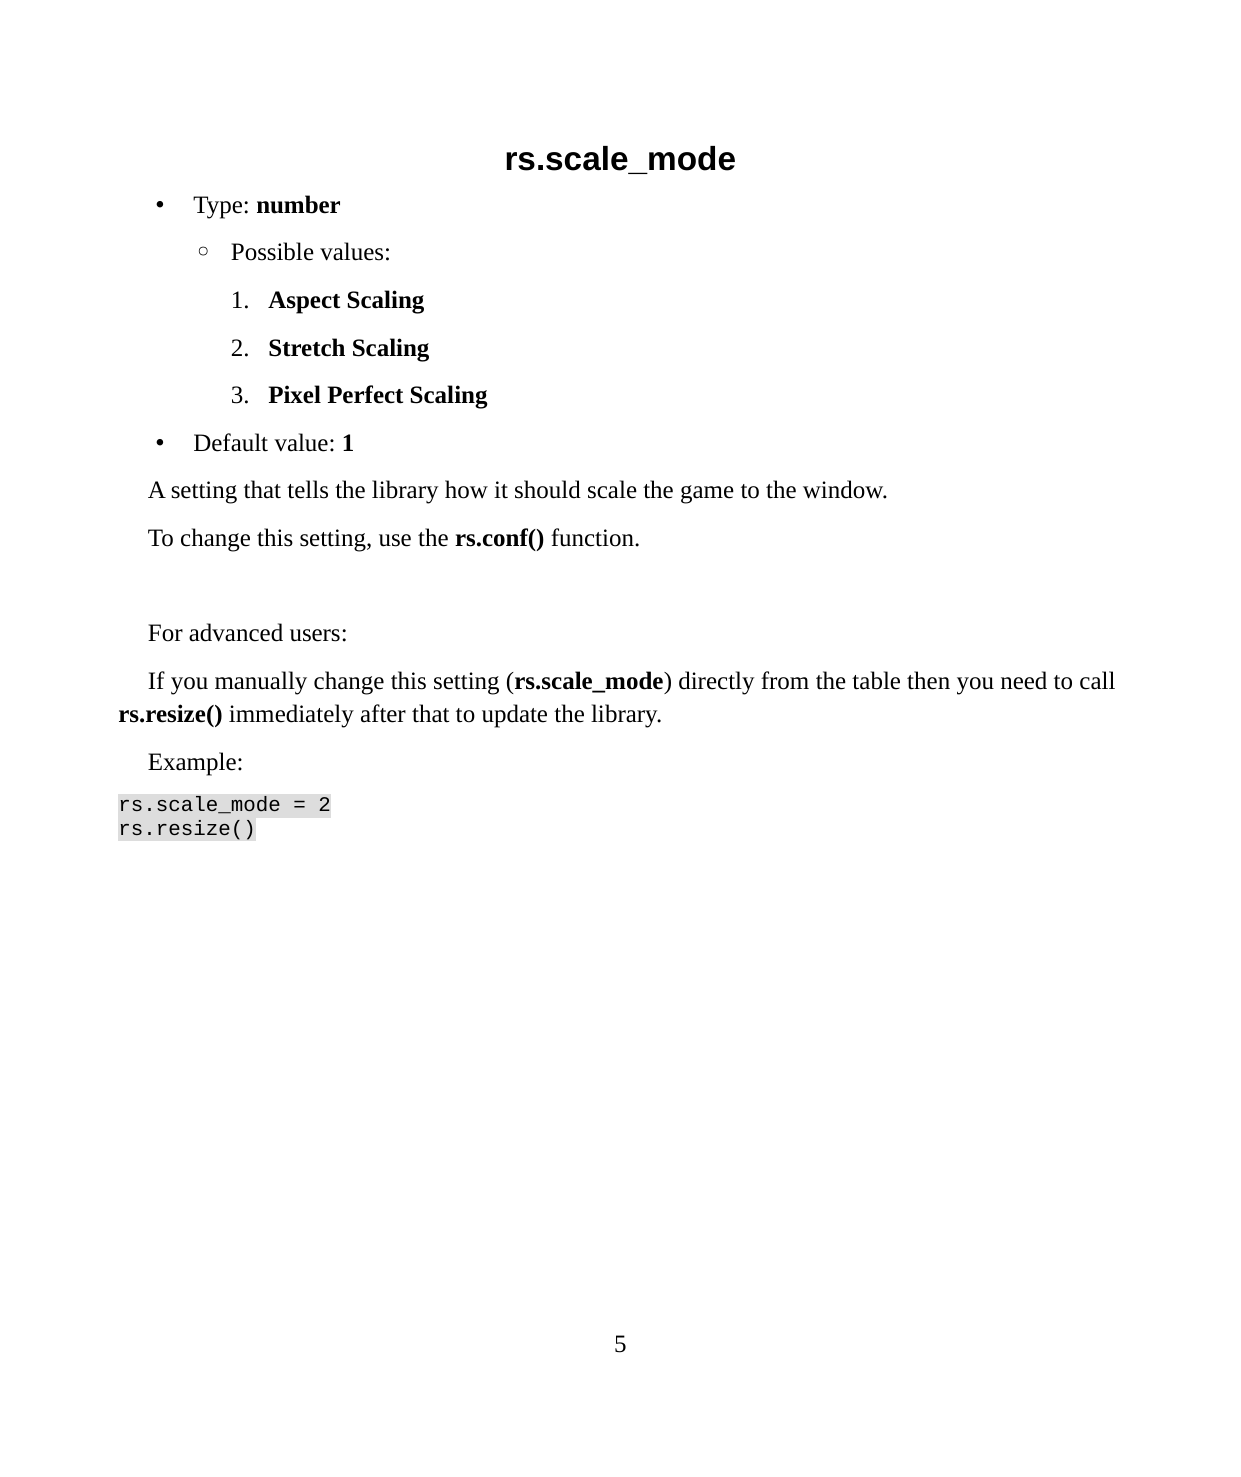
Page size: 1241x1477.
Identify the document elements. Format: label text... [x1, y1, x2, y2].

text rs.scale_mode = 2 [331, 794, 1122, 818]
subtitle rs.scale_mode [118, 139, 1122, 177]
list Stretch Scaling [231, 333, 1122, 361]
list Pixel Perfect Scaling [231, 380, 1122, 409]
list Default value: 1 [156, 428, 1122, 457]
list Aspect Scaling [231, 285, 1122, 314]
text For advanced users: [118, 618, 1122, 647]
text Example: [118, 747, 1122, 775]
text If you manually change this setting (rs.scale_mode) directly from the table then you need to call rs.resize() immediately after that to update the library. [118, 666, 1122, 728]
text A setting that tells the library how it should scale the game to the window. [118, 476, 1122, 504]
text To change this setting, use the rs.conf() function. [118, 523, 1122, 552]
text rs.resize() [256, 818, 1122, 841]
list Possible values: [193, 237, 1122, 266]
list Type: number [156, 190, 1122, 219]
